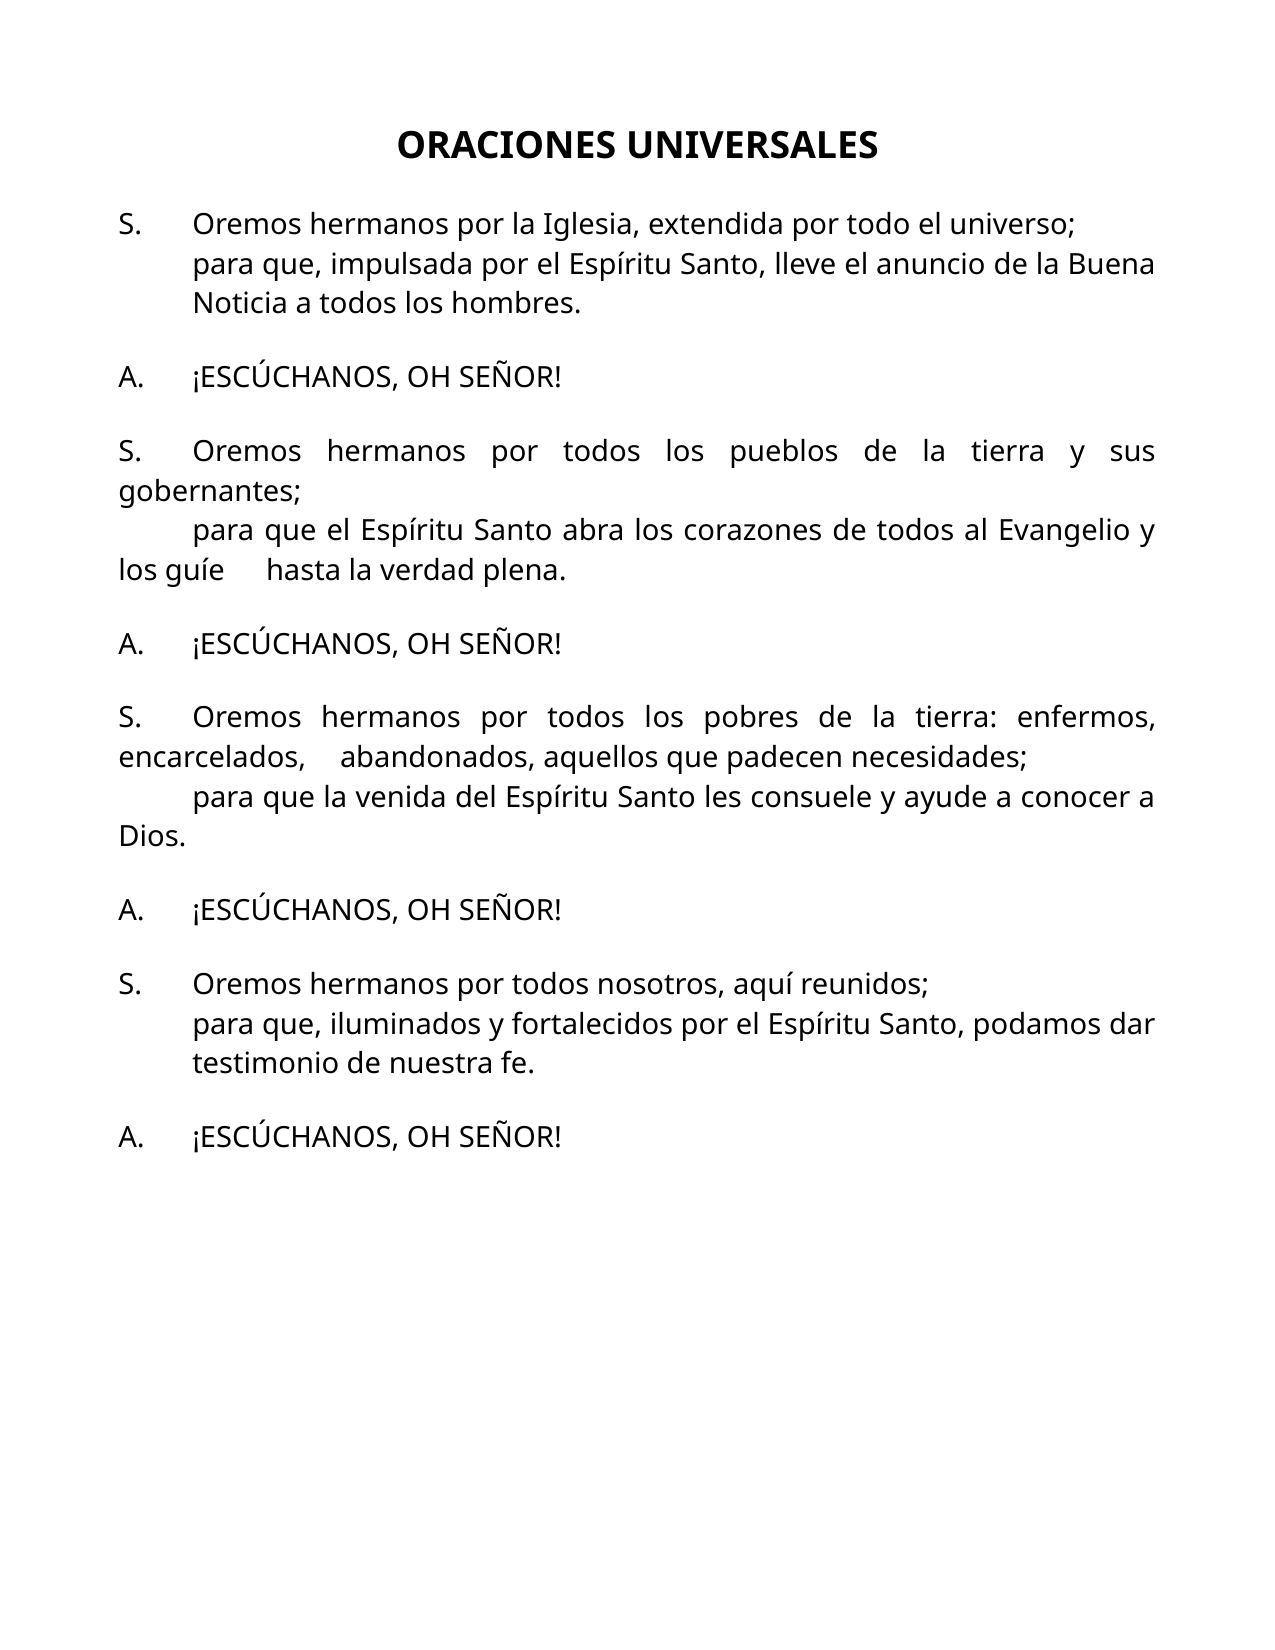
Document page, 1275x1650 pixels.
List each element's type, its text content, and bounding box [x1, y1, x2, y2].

text S. Oremos hermanos por todos los pobres de la tierra: enfermos, encarcelados, abandonados, aquellos que padecen necesidades; [118, 697, 1157, 776]
text ORACIONES UNIVERSALES [118, 118, 1157, 169]
text para que, impulsada por el Espíritu Santo, lleve el anuncio de la Buena Noticia a todos los hombres. [118, 243, 1157, 322]
text para que, iluminados y fortalecidos por el Espíritu Santo, podamos dar testimonio de nuestra fe. [118, 1003, 1157, 1082]
text S. Oremos hermanos por la Iglesia, extendida por todo el universo; [118, 203, 1157, 243]
text S. Oremos hermanos por todos nosotros, aquí reunidos; [118, 963, 1157, 1003]
text A. ¡ESCÚCHANOS, OH SEÑOR! [118, 623, 1157, 663]
text para que el Espíritu Santo abra los corazones de todos al Evangelio y los guíe hasta la verdad plena. [118, 509, 1157, 589]
text para que la venida del Espíritu Santo les consuele y ayude a conocer a Dios. [118, 776, 1157, 855]
text S. Oremos hermanos por todos los pueblos de la tierra y sus gobernantes; [118, 430, 1157, 509]
text A. ¡ESCÚCHANOS, OH SEÑOR! [118, 1116, 1157, 1156]
text A. ¡ESCÚCHANOS, OH SEÑOR! [118, 889, 1157, 929]
text A. ¡ESCÚCHANOS, OH SEÑOR! [118, 356, 1157, 396]
